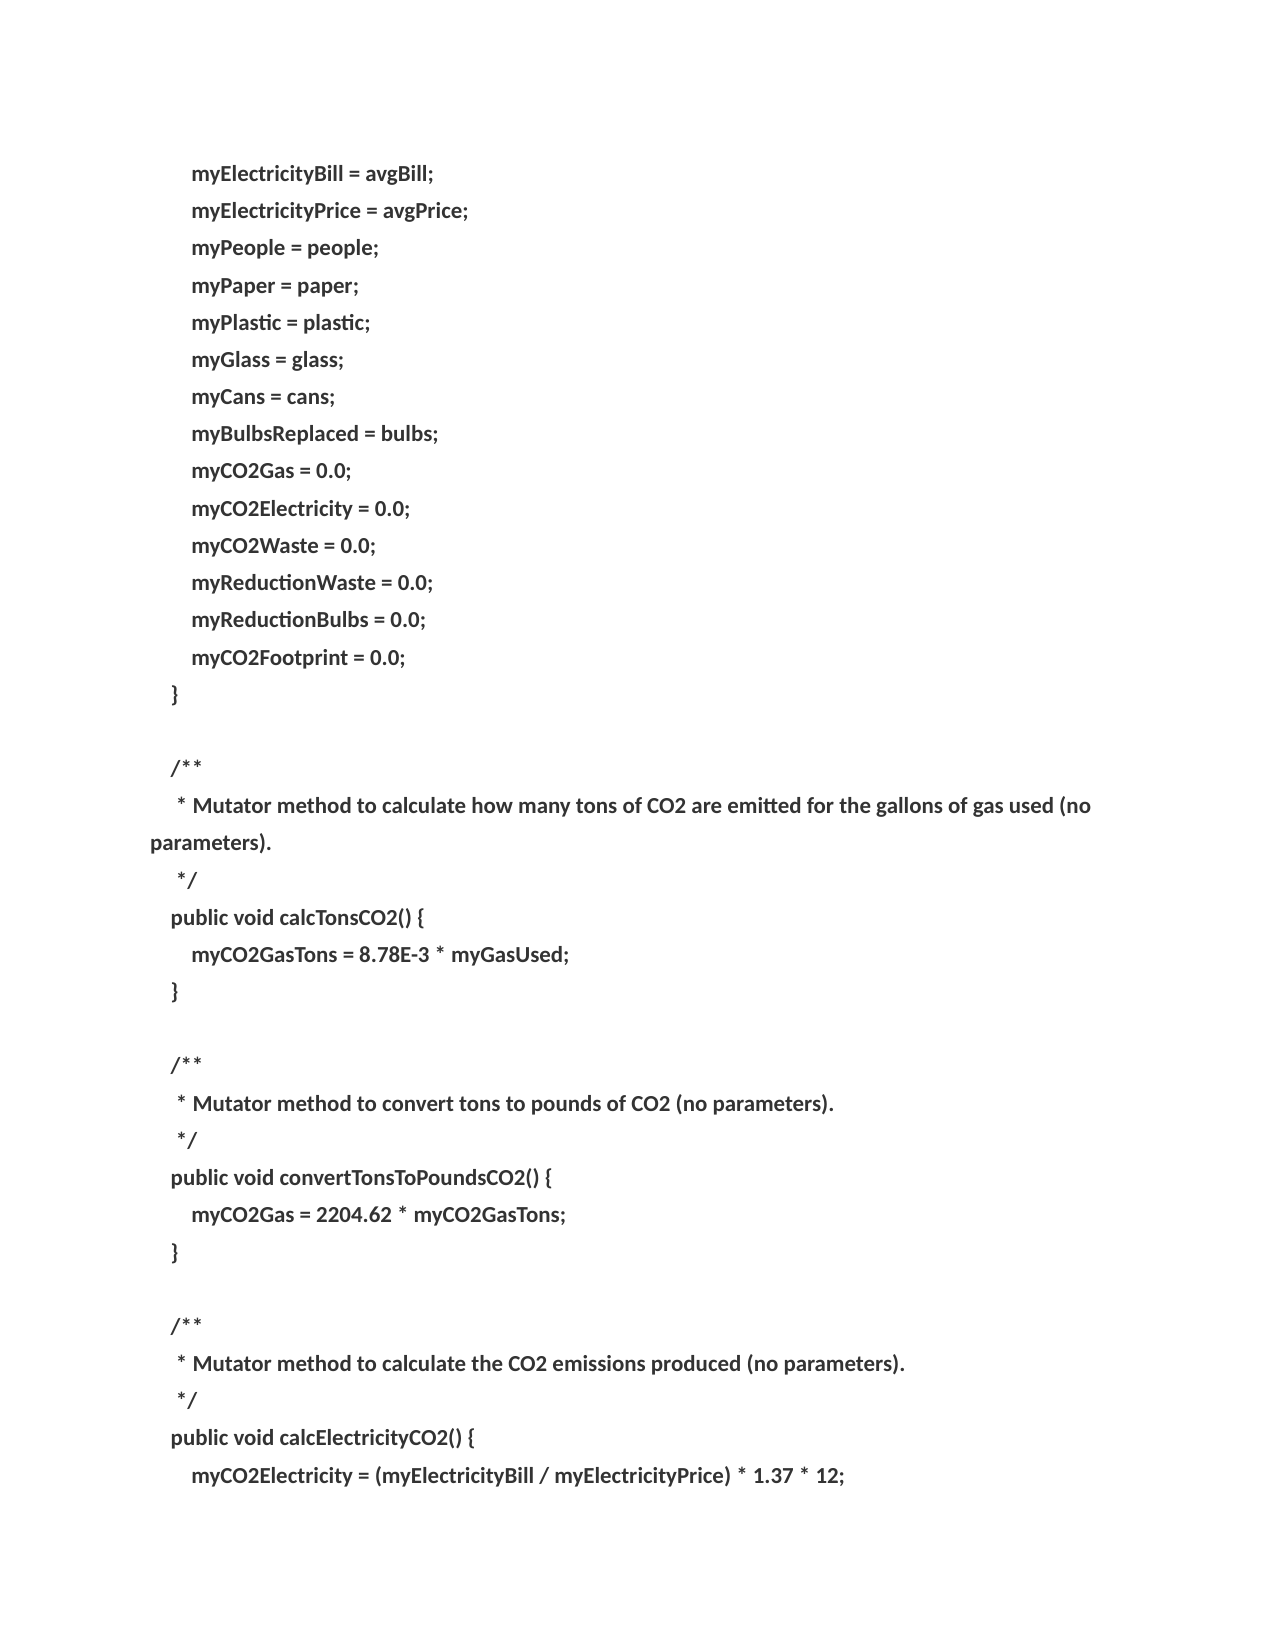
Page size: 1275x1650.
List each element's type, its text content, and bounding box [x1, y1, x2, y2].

text } [150, 1228, 1125, 1266]
text } [150, 671, 1125, 708]
text myCO2Waste = 0.0; [150, 522, 1125, 559]
text myElectricityPrice = avgPrice; [150, 187, 1125, 224]
text myReductionWaste = 0.0; [150, 559, 1125, 596]
text myPaper = paper; [150, 262, 1125, 299]
text * Mutator method to convert tons to pounds of CO2 (no parameters). [150, 1080, 1125, 1117]
text * Mutator method to calculate the CO2 emissions produced (no parameters). [150, 1340, 1125, 1377]
text myCO2Gas = 2204.62 * myCO2GasTons; [150, 1191, 1125, 1228]
text */ [150, 857, 1125, 894]
text public void calcElectricityCO2() { [150, 1414, 1125, 1452]
text myCO2Electricity = 0.0; [150, 485, 1125, 522]
text /** [150, 745, 1125, 782]
text myCO2GasTons = 8.78E-3 * myGasUsed; [150, 931, 1125, 968]
text myPlastic = plastic; [150, 299, 1125, 336]
text } [150, 968, 1125, 1005]
text */ [150, 1117, 1125, 1154]
text public void calcTonsCO2() { [150, 894, 1125, 931]
text myCO2Electricity = (myElectricityBill / myElectricityPrice) * 1.37 * 12; [150, 1452, 1125, 1489]
text myPeople = people; [150, 224, 1125, 262]
text myCO2Footprint = 0.0; [150, 633, 1125, 671]
text public void convertTonsToPoundsCO2() { [150, 1154, 1125, 1191]
text myReductionBulbs = 0.0; [150, 596, 1125, 633]
text myCO2Gas = 0.0; [150, 447, 1125, 485]
text * Mutator method to calculate how many tons of CO2 are emitted for the gallons of gas used (no parameters). [150, 782, 1125, 857]
text */ [150, 1377, 1125, 1414]
text myGlass = glass; [150, 336, 1125, 373]
text myElectricityBill = avgBill; [150, 150, 1125, 187]
text /** [150, 1303, 1125, 1340]
text /** [150, 1042, 1125, 1080]
text myBulbsReplaced = bulbs; [150, 410, 1125, 447]
text myCans = cans; [150, 373, 1125, 410]
